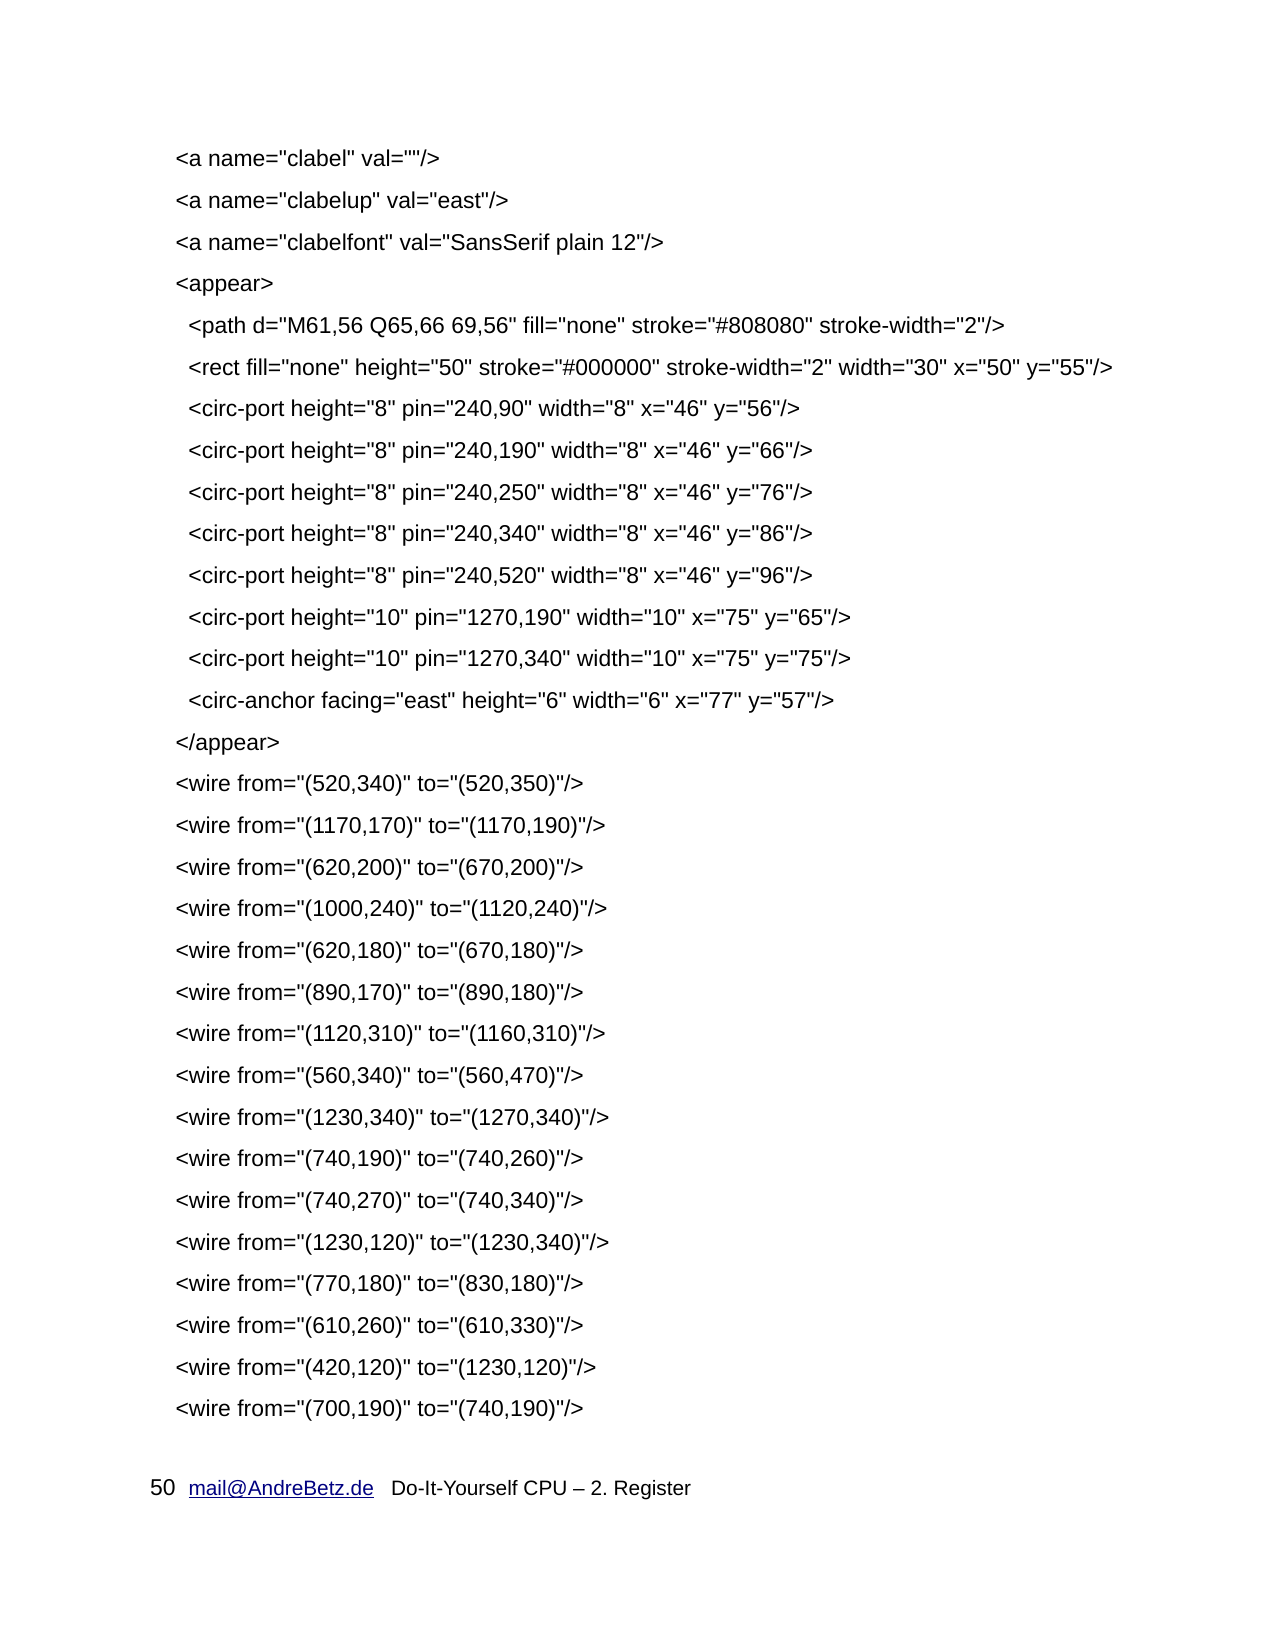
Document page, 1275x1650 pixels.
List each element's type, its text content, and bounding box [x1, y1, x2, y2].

text <wire from="(740,270)" to="(740,340)"/> [150, 1192, 309, 1212]
text <wire from="(740,190)" to="(740,260)"/> [397, 1150, 462, 1171]
text <wire from="(1170,170)" to="(1170,190)"/> [573, 817, 1125, 837]
text <wire from="(1230,340)" to="(1270,340)"/> [307, 1108, 411, 1129]
text <wire from="(1000,240)" to="(1120,240)"/> [150, 900, 309, 921]
text <wire from="(560,340)" to="(560,470)"/> [150, 1067, 309, 1087]
text <wire from="(740,270)" to="(740,340)"/> [307, 1192, 399, 1212]
text <wire from="(890,170)" to="(890,180)"/> [307, 983, 399, 1004]
text <wire from="(620,200)" to="(670,200)"/> [150, 858, 309, 879]
text <wire from="(420,120)" to="(1230,120)"/> [307, 1358, 399, 1379]
text <wire from="(1000,240)" to="(1120,240)"/> [574, 900, 1125, 921]
text <wire from="(890,170)" to="(890,180)"/> [150, 983, 309, 1004]
text <wire from="(520,340)" to="(520,350)"/> [460, 775, 552, 796]
text <wire from="(620,180)" to="(670,180)"/> [551, 942, 1125, 962]
text <wire from="(420,120)" to="(1230,120)"/> [150, 1358, 309, 1379]
text </appear> [150, 733, 1125, 754]
text <wire from="(1000,240)" to="(1120,240)"/> [307, 900, 411, 921]
text <wire from="(420,120)" to="(1230,120)"/> [397, 1358, 462, 1379]
text <wire from="(770,180)" to="(830,180)"/> [307, 1275, 399, 1296]
text <wire from="(1120,310)" to="(1160,310)"/> [307, 1025, 410, 1046]
text <a name="clabelup" val="east"/> [150, 192, 1125, 212]
text <path d="M61,56 Q65,66 69,56" fill="none" stroke="#808080" stroke-width="2"/> [380, 317, 1125, 337]
text <wire from="(1170,170)" to="(1170,190)"/> [409, 817, 473, 837]
text <wire from="(560,340)" to="(560,470)"/> [307, 1067, 399, 1087]
text <path d="M61,56 Q65,66 69,56" fill="none" stroke="#808080" stroke-width="2"/> [150, 317, 379, 337]
text <wire from="(1120,310)" to="(1160,310)"/> [408, 1025, 473, 1046]
text <wire from="(1000,240)" to="(1120,240)"/> [409, 900, 475, 921]
text <wire from="(770,180)" to="(830,180)"/> [460, 1275, 552, 1296]
text <wire from="(1170,170)" to="(1170,190)"/> [150, 817, 309, 837]
text <wire from="(1230,120)" to="(1230,340)"/> [307, 1233, 411, 1254]
text <wire from="(1170,170)" to="(1170,190)"/> [471, 817, 574, 837]
text <circ-port height="8" pin="240,340" width="8" x="46" y="86"/> [150, 525, 1125, 546]
text <wire from="(1230,340)" to="(1270,340)"/> [409, 1108, 475, 1129]
text <wire from="(700,190)" to="(740,190)"/> [550, 1400, 1125, 1421]
text <wire from="(1230,340)" to="(1270,340)"/> [150, 1108, 309, 1129]
text <wire from="(610,260)" to="(610,330)"/> [307, 1317, 399, 1337]
text <wire from="(420,120)" to="(1230,120)"/> [460, 1358, 565, 1379]
text <wire from="(740,190)" to="(740,260)"/> [307, 1150, 399, 1171]
text <wire from="(520,340)" to="(520,350)"/> [397, 775, 462, 796]
text <circ-port height="10" pin="1270,190" width="10" x="75" y="65"/> [150, 608, 1125, 629]
text <wire from="(1000,240)" to="(1120,240)"/> [473, 900, 576, 921]
text <wire from="(740,270)" to="(740,340)"/> [551, 1192, 1125, 1212]
text <circ-port height="10" pin="1270,340" width="10" x="75" y="75"/> [150, 650, 1125, 671]
text <wire from="(1230,120)" to="(1230,340)"/> [575, 1233, 1125, 1254]
text <wire from="(1230,120)" to="(1230,340)"/> [150, 1233, 309, 1254]
text <wire from="(1170,170)" to="(1170,190)"/> [307, 817, 410, 837]
text <circ-port height="8" pin="240,190" width="8" x="46" y="66"/> [150, 442, 1125, 462]
text <wire from="(1230,120)" to="(1230,340)"/> [409, 1233, 475, 1254]
text <wire from="(610,260)" to="(610,330)"/> [551, 1317, 1125, 1337]
text <wire from="(740,190)" to="(740,260)"/> [550, 1150, 1125, 1171]
text <wire from="(770,180)" to="(830,180)"/> [397, 1275, 462, 1296]
text <wire from="(890,170)" to="(890,180)"/> [397, 983, 462, 1004]
text <wire from="(700,190)" to="(740,190)"/> [307, 1400, 399, 1421]
text <wire from="(560,340)" to="(560,470)"/> [460, 1067, 552, 1087]
text <wire from="(890,170)" to="(890,180)"/> [550, 983, 1125, 1004]
text <a name="clabelfont" val="SansSerif plain 12"/> [150, 233, 1125, 254]
text <wire from="(620,180)" to="(670,180)"/> [307, 942, 399, 962]
text <a name="clabel" val=""/> [150, 150, 1125, 171]
text <circ-port height="8" pin="240,250" width="8" x="46" y="76"/> [150, 483, 1125, 504]
text <appear> [150, 275, 1125, 296]
text <wire from="(740,190)" to="(740,260)"/> [460, 1150, 552, 1171]
text <wire from="(620,200)" to="(670,200)"/> [307, 858, 399, 879]
text <wire from="(1230,340)" to="(1270,340)"/> [473, 1108, 577, 1129]
text <circ-port height="8" pin="240,520" width="8" x="46" y="96"/> [150, 567, 1125, 587]
text <wire from="(420,120)" to="(1230,120)"/> [563, 1358, 1125, 1379]
text <circ-anchor facing="east" height="6" width="6" x="77" y="57"/> [150, 692, 1125, 712]
text <wire from="(700,190)" to="(740,190)"/> [460, 1400, 552, 1421]
text <wire from="(620,180)" to="(670,180)"/> [460, 942, 552, 962]
text <wire from="(1230,340)" to="(1270,340)"/> [575, 1108, 1125, 1129]
text <wire from="(610,260)" to="(610,330)"/> [398, 1317, 462, 1337]
text <wire from="(620,200)" to="(670,200)"/> [397, 858, 462, 879]
text <wire from="(560,340)" to="(560,470)"/> [551, 1067, 1125, 1087]
text <wire from="(1230,120)" to="(1230,340)"/> [473, 1233, 577, 1254]
text <wire from="(520,340)" to="(520,350)"/> [150, 775, 309, 796]
text <wire from="(620,180)" to="(670,180)"/> [398, 942, 462, 962]
text <wire from="(620,200)" to="(670,200)"/> [460, 858, 552, 879]
text <wire from="(740,190)" to="(740,260)"/> [150, 1150, 309, 1171]
text <circ-port height="8" pin="240,90" width="8" x="46" y="56"/> [150, 400, 1125, 421]
text <wire from="(1120,310)" to="(1160,310)"/> [150, 1025, 309, 1046]
text <wire from="(1120,310)" to="(1160,310)"/> [471, 1025, 574, 1046]
text <wire from="(520,340)" to="(520,350)"/> [307, 775, 399, 796]
text <wire from="(620,200)" to="(670,200)"/> [550, 858, 1125, 879]
text <wire from="(770,180)" to="(830,180)"/> [550, 1275, 1125, 1296]
text <wire from="(770,180)" to="(830,180)"/> [150, 1275, 309, 1296]
text <wire from="(700,190)" to="(740,190)"/> [397, 1400, 462, 1421]
text <wire from="(610,260)" to="(610,330)"/> [460, 1317, 552, 1337]
text <wire from="(520,340)" to="(520,350)"/> [550, 775, 1125, 796]
text <wire from="(610,260)" to="(610,330)"/> [150, 1317, 309, 1337]
text <wire from="(740,270)" to="(740,340)"/> [460, 1192, 552, 1212]
text <wire from="(890,170)" to="(890,180)"/> [460, 983, 552, 1004]
text <wire from="(620,180)" to="(670,180)"/> [150, 942, 309, 962]
text <rect fill="none" height="50" stroke="#000000" stroke-width="2" width="30" x="50" y="55"/> [150, 358, 1125, 379]
text <wire from="(560,340)" to="(560,470)"/> [398, 1067, 462, 1087]
text <wire from="(700,190)" to="(740,190)"/> [150, 1400, 309, 1421]
text <wire from="(1120,310)" to="(1160,310)"/> [572, 1025, 1125, 1046]
text <wire from="(740,270)" to="(740,340)"/> [398, 1192, 462, 1212]
